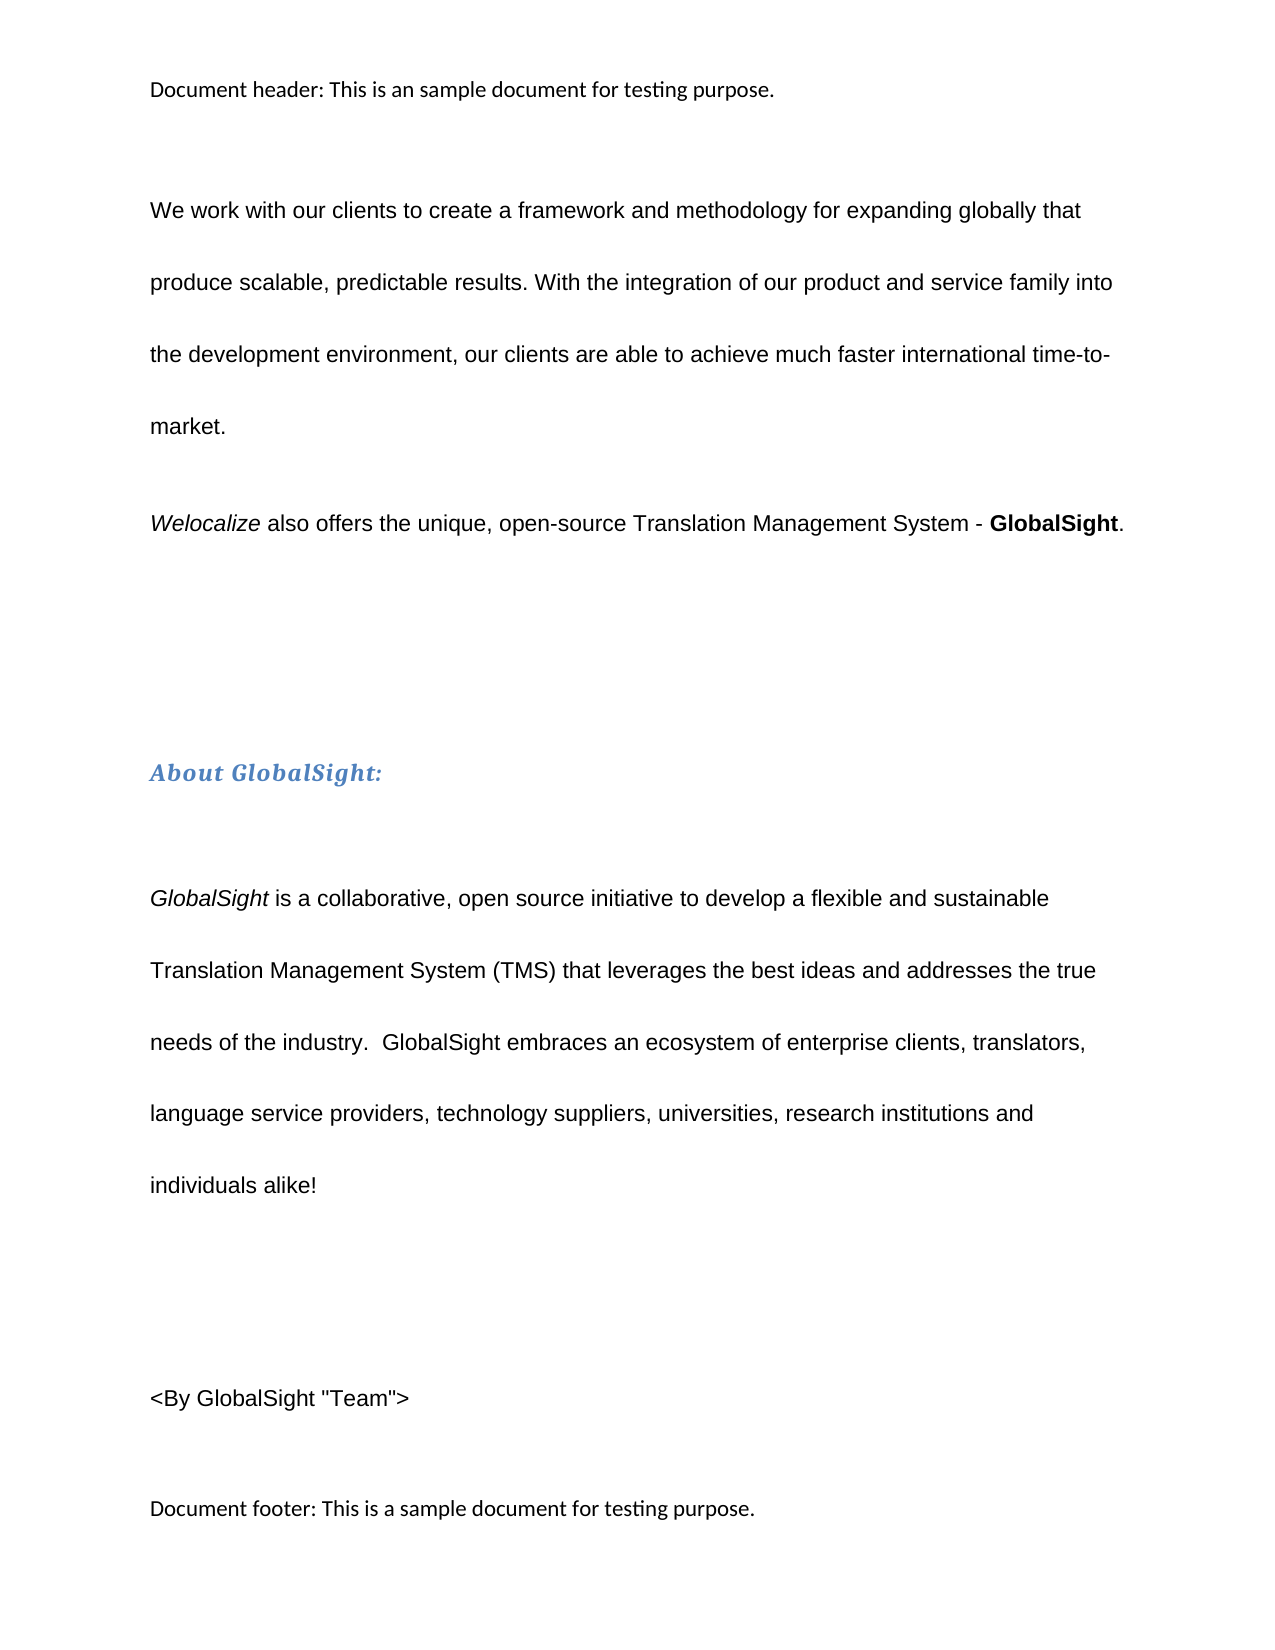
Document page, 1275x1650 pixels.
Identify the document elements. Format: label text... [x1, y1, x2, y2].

text <By GlobalSight "Team"> [150, 1356, 1125, 1419]
text GlobalSight is a collaborative, open source initiative to develop a flexible and sustainable Translation Management System (TMS) that leverages the best ideas and addresses the true needs of the industry. GlobalSight embraces an ecosystem of enterprise clients, translators, language service providers, technology suppliers, universities, research institutions and individuals alike! [150, 856, 1125, 1206]
subtitle About GlobalSight: [150, 731, 1125, 794]
text We work with our clients to create a framework and methodology for expanding globally that produce scalable, predictable results. With the integration of our product and service family into the development environment, our clients are able to achieve much faster international time-to-market. [150, 169, 1125, 447]
text Welocalize also offers the unique, open-source Translation Management System - GlobalSight. [150, 481, 1125, 544]
